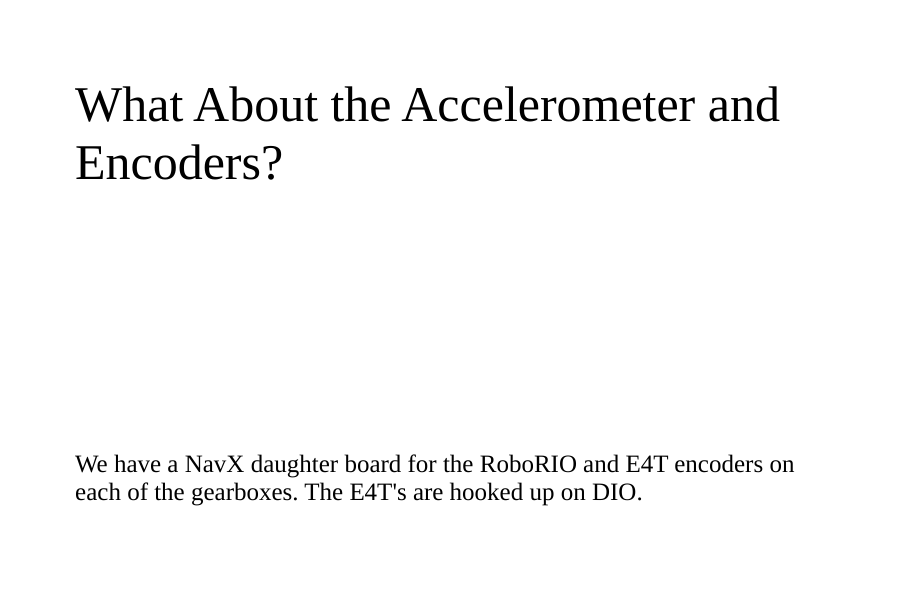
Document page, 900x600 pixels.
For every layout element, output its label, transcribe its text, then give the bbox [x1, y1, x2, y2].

text We have a NavX daughter board for the RoboRIO and E4T encoders on each of the gearboxes. The E4T's are hooked up on DIO. [75, 449, 825, 506]
text What About the Accelerometer and Encoders? [75, 75, 825, 190]
